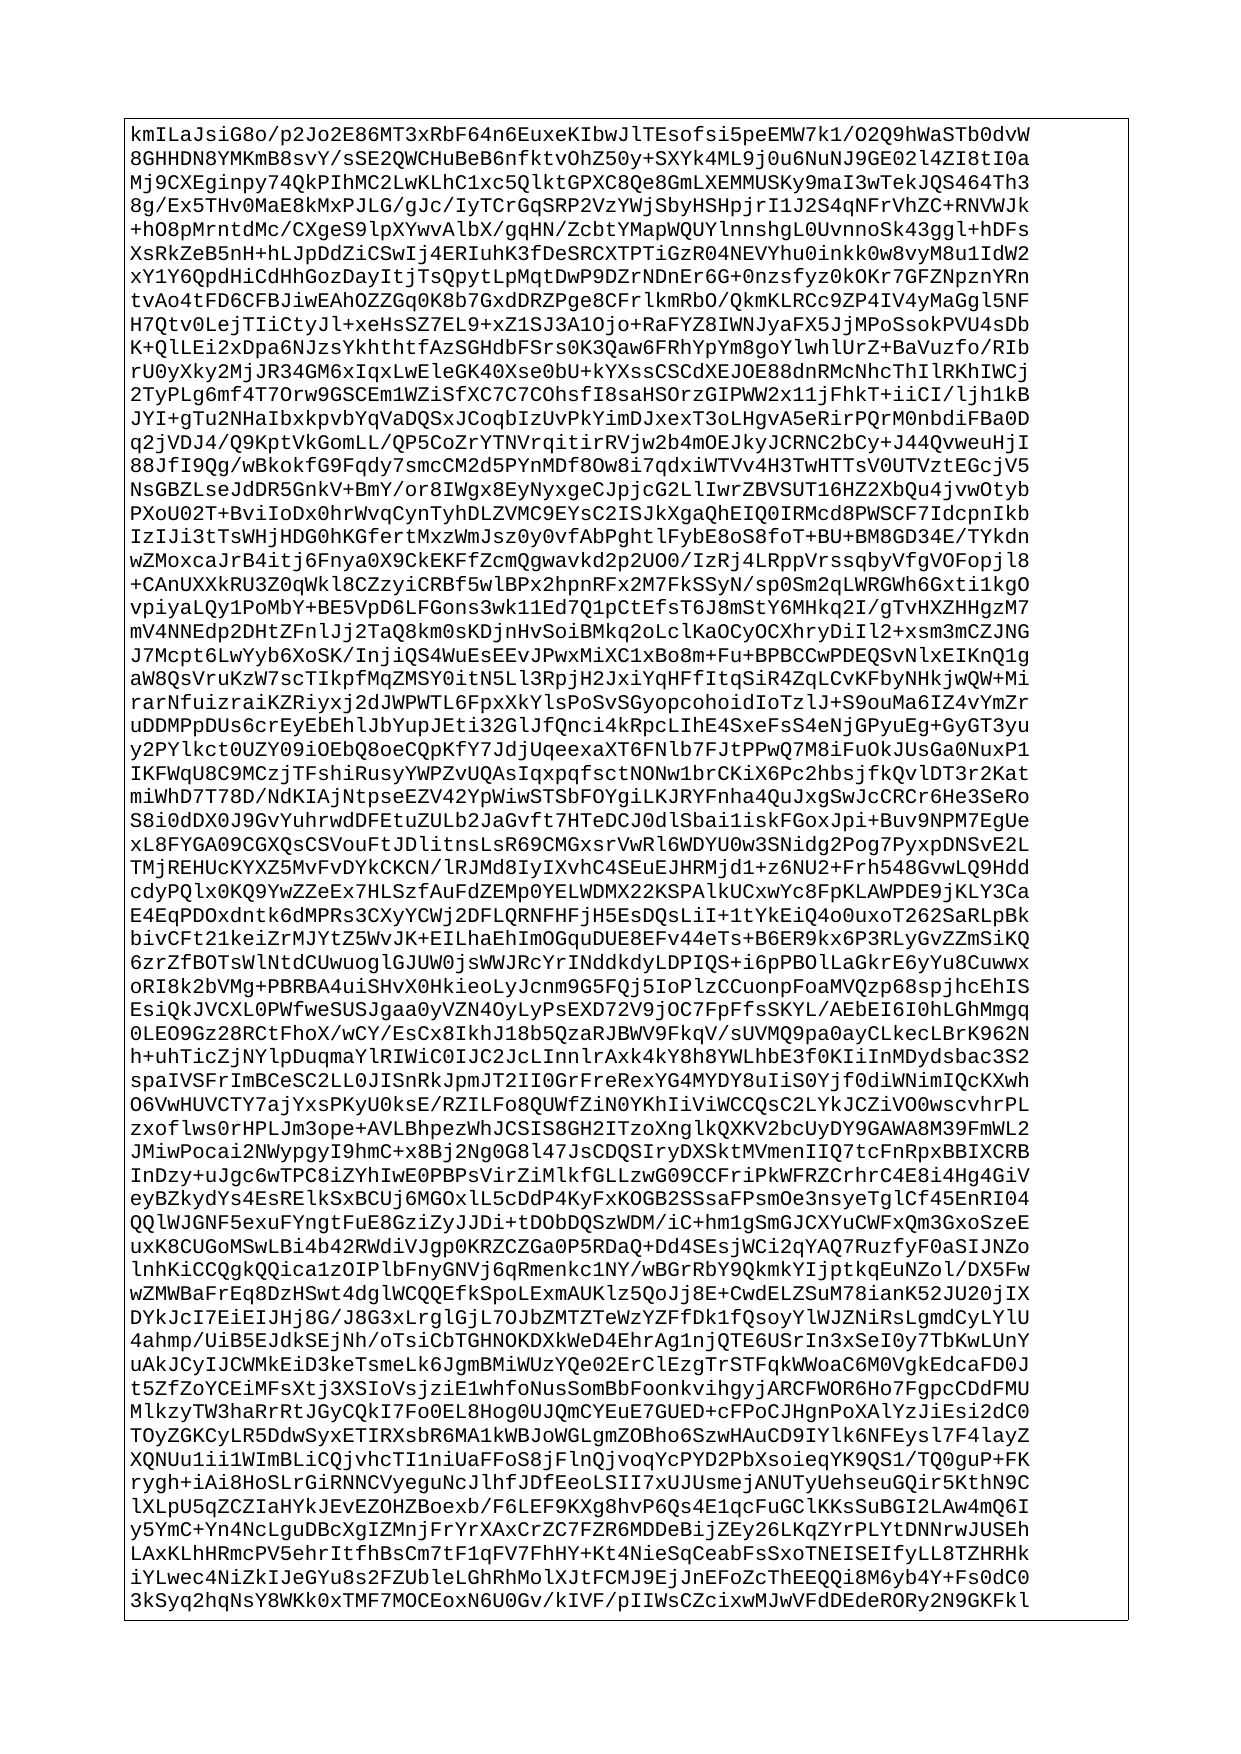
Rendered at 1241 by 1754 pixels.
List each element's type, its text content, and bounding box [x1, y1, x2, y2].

table_cell kmILaJsiG8o/p2Jo2E86MT3xRbF64n6EuxeKIbwJlTEsofsi5peEMW7k1/O2Q9hWaSTb0dvW 8GHHDN8YMKmB8svY/sSE2QWCHuBeB6nfktvOhZ50y+SXYk4ML9j0u6NuNJ9GE02l4ZI8tI0a Mj9CXEginpy74QkPIhMC2LwKLhC1xc5QlktGPXC8Qe8GmLXEMMUSKy9maI3wTekJQS464Th3 8g/Ex5THv0MaE8kMxPJLG/gJc/IyTCrGqSRP2VzYWjSbyHSHpjrI1J2S4qNFrVhZC+RNVWJk +hO8pMrntdMc/CXgeS9lpXYwvAlbX/gqHN/ZcbtYMapWQUYlnnshgL0UvnnoSk43ggl+hDFs XsRkZeB5nH+hLJpDdZiCSwIj4ERIuhK3fDeSRCXTPTiGzR04NEVYhu0inkk0w8vyM8u1IdW2 xY1Y6QpdHiCdHhGozDayItjTsQpytLpMqtDwP9DZrNDnEr6G+0nzsfyz0kOKr7GFZNpznYRn tvAo4tFD6CFBJiwEAhOZZGq0K8b7GxdDRZPge8CFrlkmRbO/QkmKLRCc9ZP4IV4yMaGgl5NF H7Qtv0LejTIiCtyJl+xeHsSZ7EL9+xZ1SJ3A1Ojo+RaFYZ8IWNJyaFX5JjMPoSsokPVU4sDb K+QlLEi2xDpa6NJzsYkhthtfAzSGHdbFSrs0K3Qaw6FRhYpYm8goYlwhlUrZ+BaVuzfo/RIb rU0yXky2MjJR34GM6xIqxLwEleGK40Xse0bU+kYXssCSCdXEJOE88dnRMcNhcThIlRKhIWCj 2TyPLg6mf4T7Orw9GSCEm1WZiSfXC7C7COhsfI8saHSOrzGIPWW2x11jFhkT+iiCI/ljh1kB JYI+gTu2NHaIbxkpvbYqVaDQSxJCoqbIzUvPkYimDJxexT3oLHgvA5eRirPQrM0nbdiFBa0D q2jVDJ4/Q9KptVkGomLL/QP5CoZrYTNVrqitirRVjw2b4mOEJkyJCRNC2bCy+J44QvweuHjI 88JfI9Qg/wBkokfG9Fqdy7smcCM2d5PYnMDf8Ow8i7qdxiWTVv4H3TwHTTsV0UTVztEGcjV5 NsGBZLseJdDR5GnkV+BmY/or8IWgx8EyNyxgeCJpjcG2LlIwrZBVSUT16HZ2XbQu4jvwOtyb PXoU02T+BviIoDx0hrWvqCynTyhDLZVMC9EYsC2ISJkXgaQhEIQ0IRMcd8PWSCF7IdcpnIkb IzIJi3tTsWHjHDG0hKGfertMxzWmJsz0y0vfAbPghtlFybE8oS8foT+BU+BM8GD34E/TYkdn wZMoxcaJrB4itj6Fnya0X9CkEKFfZcmQgwavkd2p2UO0/IzRj4LRppVrssqbyVfgVOFopjl8 +CAnUXXkRU3Z0qWkl8CZzyiCRBf5wlBPx2hpnRFx2M7FkSSyN/sp0Sm2qLWRGWh6Gxti1kgO vpiyaLQy1PoMbY+BE5VpD6LFGons3wk11Ed7Q1pCtEfsT6J8mStY6MHkq2I/gTvHXZHHgzM7 mV4NNEdp2DHtZFnlJj2TaQ8km0sKDjnHvSoiBMkq2oLclKaOCyOCXhryDiIl2+xsm3mCZJNG J7Mcpt6LwYyb6XoSK/InjiQS4WuEsEEvJPwxMiXC1xBo8m+Fu+BPBCCwPDEQSvNlxEIKnQ1g aW8QsVruKzW7scTIkpfMqZMSY0itN5Ll3RpjH2JxiYqHFfItqSiR4ZqLCvKFbyNHkjwQW+Mi rarNfuizraiKZRiyxj2dJWPWTL6FpxXkYlsPoSvSGyopcohoidIoTzlJ+S9ouMa6IZ4vYmZr uDDMPpDUs6crEyEbEhlJbYupJEti32GlJfQnci4kRpcLIhE4SxeFsS4eNjGPyuEg+GyGT3yu y2PYlkct0UZY09iOEbQ8oeCQpKfY7JdjUqeexaXT6FNlb7FJtPPwQ7M8iFuOkJUsGa0NuxP1 IKFWqU8C9MCzjTFshiRusyYWPZvUQAsIqxpqfsctNONw1brCKiX6Pc2hbsjfkQvlDT3r2Kat miWhD7T78D/NdKIAjNtpseEZV42YpWiwSTSbFOYgiLKJRYFnha4QuJxgSwJcCRCr6He3SeRo S8i0dDX0J9GvYuhrwdDFEtuZULb2JaGvft7HTeDCJ0dlSbai1iskFGoxJpi+Buv9NPM7EgUe xL8FYGA09CGXQsCSVouFtJDlitnsLsR69CMGxsrVwRl6WDYU0w3SNidg2Pog7PyxpDNSvE2L TMjREHUcKYXZ5MvFvDYkCKCN/lRJMd8IyIXvhC4SEuEJHRMjd1+z6NU2+Frh548GvwLQ9Hdd cdyPQlx0KQ9YwZZeEx7HLSzfAuFdZEMp0YELWDMX22KSPAlkUCxwYc8FpKLAWPDE9jKLY3Ca E4EqPDOxdntk6dMPRs3CXyYCWj2DFLQRNFHFjH5EsDQsLiI+1tYkEiQ4o0uxoT262SaRLpBk bivCFt21keiZrMJYtZ5WvJK+EILhaEhImOGquDUE8EFv44eTs+B6ER9kx6P3RLyGvZZmSiKQ 6zrZfBOTsWlNtdCUwuoglGJUW0jsWWJRcYrINddkdyLDPIQS+i6pPBOlLaGkrE6yYu8Cuwwx oRI8k2bVMg+PBRBA4uiSHvX0HkieoLyJcnm9G5FQj5IoPlzCCuonpFoaMVQzp68spjhcEhIS EsiQkJVCXL0PWfweSUSJgaa0yVZN4OyLyPsEXD72V9jOC7FpFfsSKYL/AEbEI6I0hLGhMmgq 0LEO9Gz28RCtFhoX/wCY/EsCx8IkhJ18b5QzaRJBWV9FkqV/sUVMQ9pa0ayCLkecLBrK962N h+uhTicZjNYlpDuqmaYlRIWiC0IJC2JcLInnlrAxk4kY8h8YWLhbE3f0KIiInMDydsbac3S2 spaIVSFrImBCeSC2LL0JISnRkJpmJT2II0GrFreRexYG4MYDY8uIiS0Yjf0diWNimIQcKXwh O6VwHUVCTY7ajYxsPKyU0ksE/RZILFo8QUWfZiN0YKhIiViWCCQsC2LYkJCZiVO0wscvhrPL zxoflws0rHPLJm3ope+AVLBhpezWhJCSIS8GH2ITzoXnglkQXKV2bcUyDY9GAWA8M39FmWL2 JMiwPocai2NWypgyI9hmC+x8Bj2Ng0G8l47JsCDQSIryDXSktMVmenIIQ7tcFnRpxBBIXCRB InDzy+uJgc6wTPC8iZYhIwE0PBPsVirZiMlkfGLLzwG09CCFriPkWFRZCrhrC4E8i4Hg4GiV eyBZkydYs4EsRElkSxBCUj6MGOxlL5cDdP4KyFxKOGB2SSsaFPsmOe3nsyeTglCf45EnRI04 QQlWJGNF5exuFYngtFuE8GziZyJJDi+tDObDQSzWDM/iC+hm1gSmGJCXYuCWFxQm3GxoSzeE uxK8CUGoMSwLBi4b42RWdiVJgp0KRZCZGa0P5RDaQ+Dd4SEsjWCi2qYAQ7RuzfyF0aSIJNZo lnhKiCCQgkQQica1zOIPlbFnyGNVj6qRmenkc1NY/wBGrRbY9QkmkYIjptkqEuNZol/DX5Fw wZMWBaFrEq8DzHSwt4dglWCQQEfkSpoLExmAUKlz5QoJj8E+CwdELZSuM78ianK52JU20jIX DYkJcI7EiEIJHj8G/J8G3xLrglGjL7OJbZMTZTeWzYZFfDk1fQsoyYlWJZNiRsLgmdCyLYlU 4ahmp/UiB5EJdkSEjNh/oTsiCbTGHNOKDXkWeD4EhrAg1njQTE6USrIn3xSeI0y7TbKwLUnY uAkJCyIJCWMkEiD3keTsmeLk6JgmBMiWUzYQe02ErClEzgTrSTFqkWWoaC6M0VgkEdcaFD0J t5ZfZoYCEiMFsXtj3XSIoVsjziE1whfoNusSomBbFoonkvihgyjARCFWOR6Ho7FgpcCDdFMU MlkzyTW3haRrRtJGyCQkI7Fo0EL8Hog0UJQmCYEuE7GUED+cFPoCJHgnPoXAlYzJiEsi2dC0 TOyZGKCyLR5DdwSyxETIRXsbR6MA1kWBJoWGLgmZOBho6SzwHAuCD9IYlk6NFEysl7F4layZ XQNUu1ii1WImBLiCQjvhcTI1niUaFFoS8jFlnQjvoqYcPYD2PbXsoieqYK9QS1/TQ0guP+FK rygh+iAi8HoSLrGiRNNCVyeguNcJlhfJDfEeoLSII7xUJUsmejANUTyUehseuGQir5KthN9C lXLpU5qZCZIaHYkJEvEZOHZBoexb/F6LEF9KXg8hvP6Qs4E1qcFuGClKKsSuBGI2LAw4mQ6I y5YmC+Yn4NcLguDBcXgIZMnjFrYrXAxCrZC7FZR6MDDeBijZEy26LKqZYrPLYtDNNrwJUSEh LAxKLhHRmcPV5ehrItfhBsCm7tF1qFV7FhHY+Kt4NieSqCeabFsSxoTNEISEIfyLL8TZHRHk iYLwec4NiZkIJeGYu8s2FZUbleLGhRhMolXJtFCMJ9EjJnEFoZcThEEQQi8M6yb4Y+Fs0dC0 3kSyq2hqNsY8WKk0xTMF7MOCEoxN6U0Gv/kIVF/pIIWsCZcixwMJwVFdDEdeRORy2N9GKFkl [125, 119, 1128, 1620]
